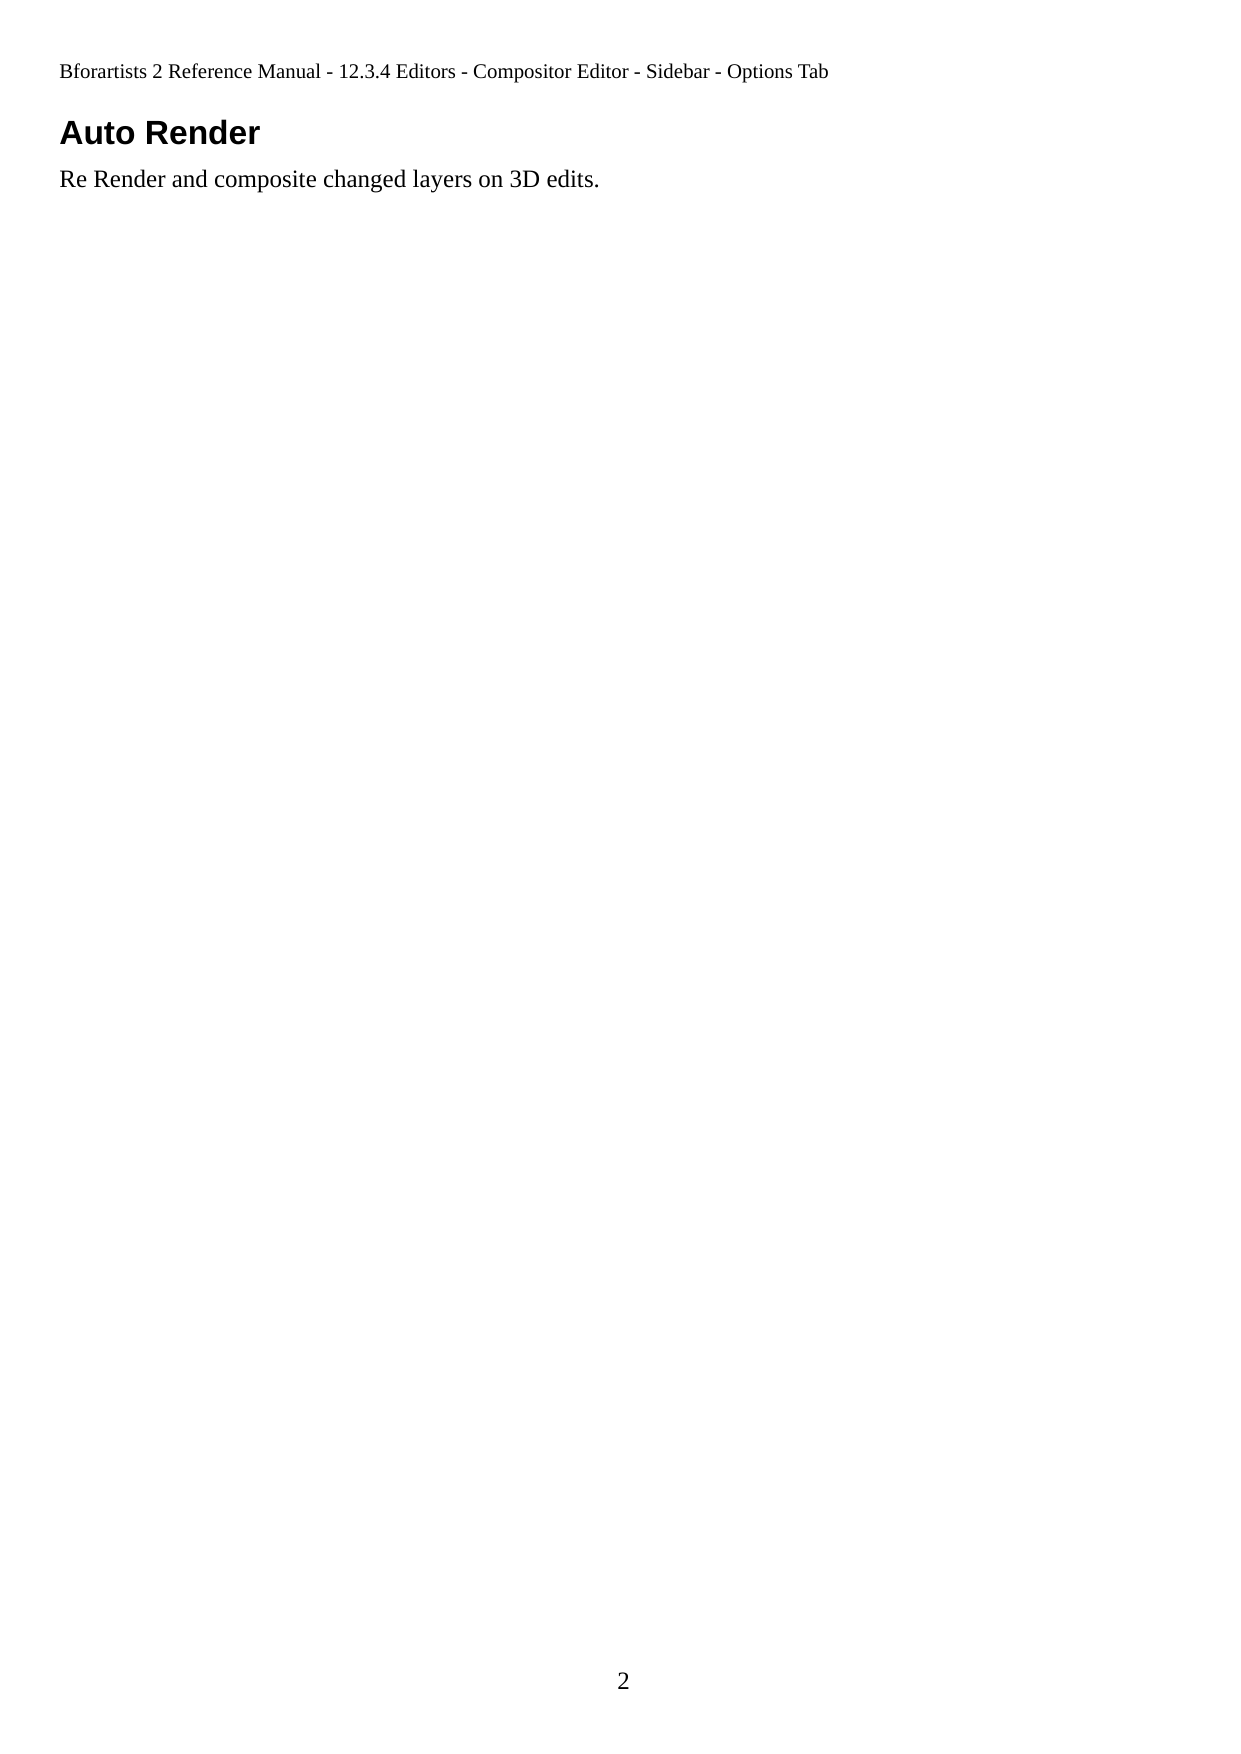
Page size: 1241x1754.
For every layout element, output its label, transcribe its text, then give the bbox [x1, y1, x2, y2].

subtitle Auto Render [59, 113, 1181, 151]
text Re Render and composite changed layers on 3D edits. [59, 164, 1181, 192]
